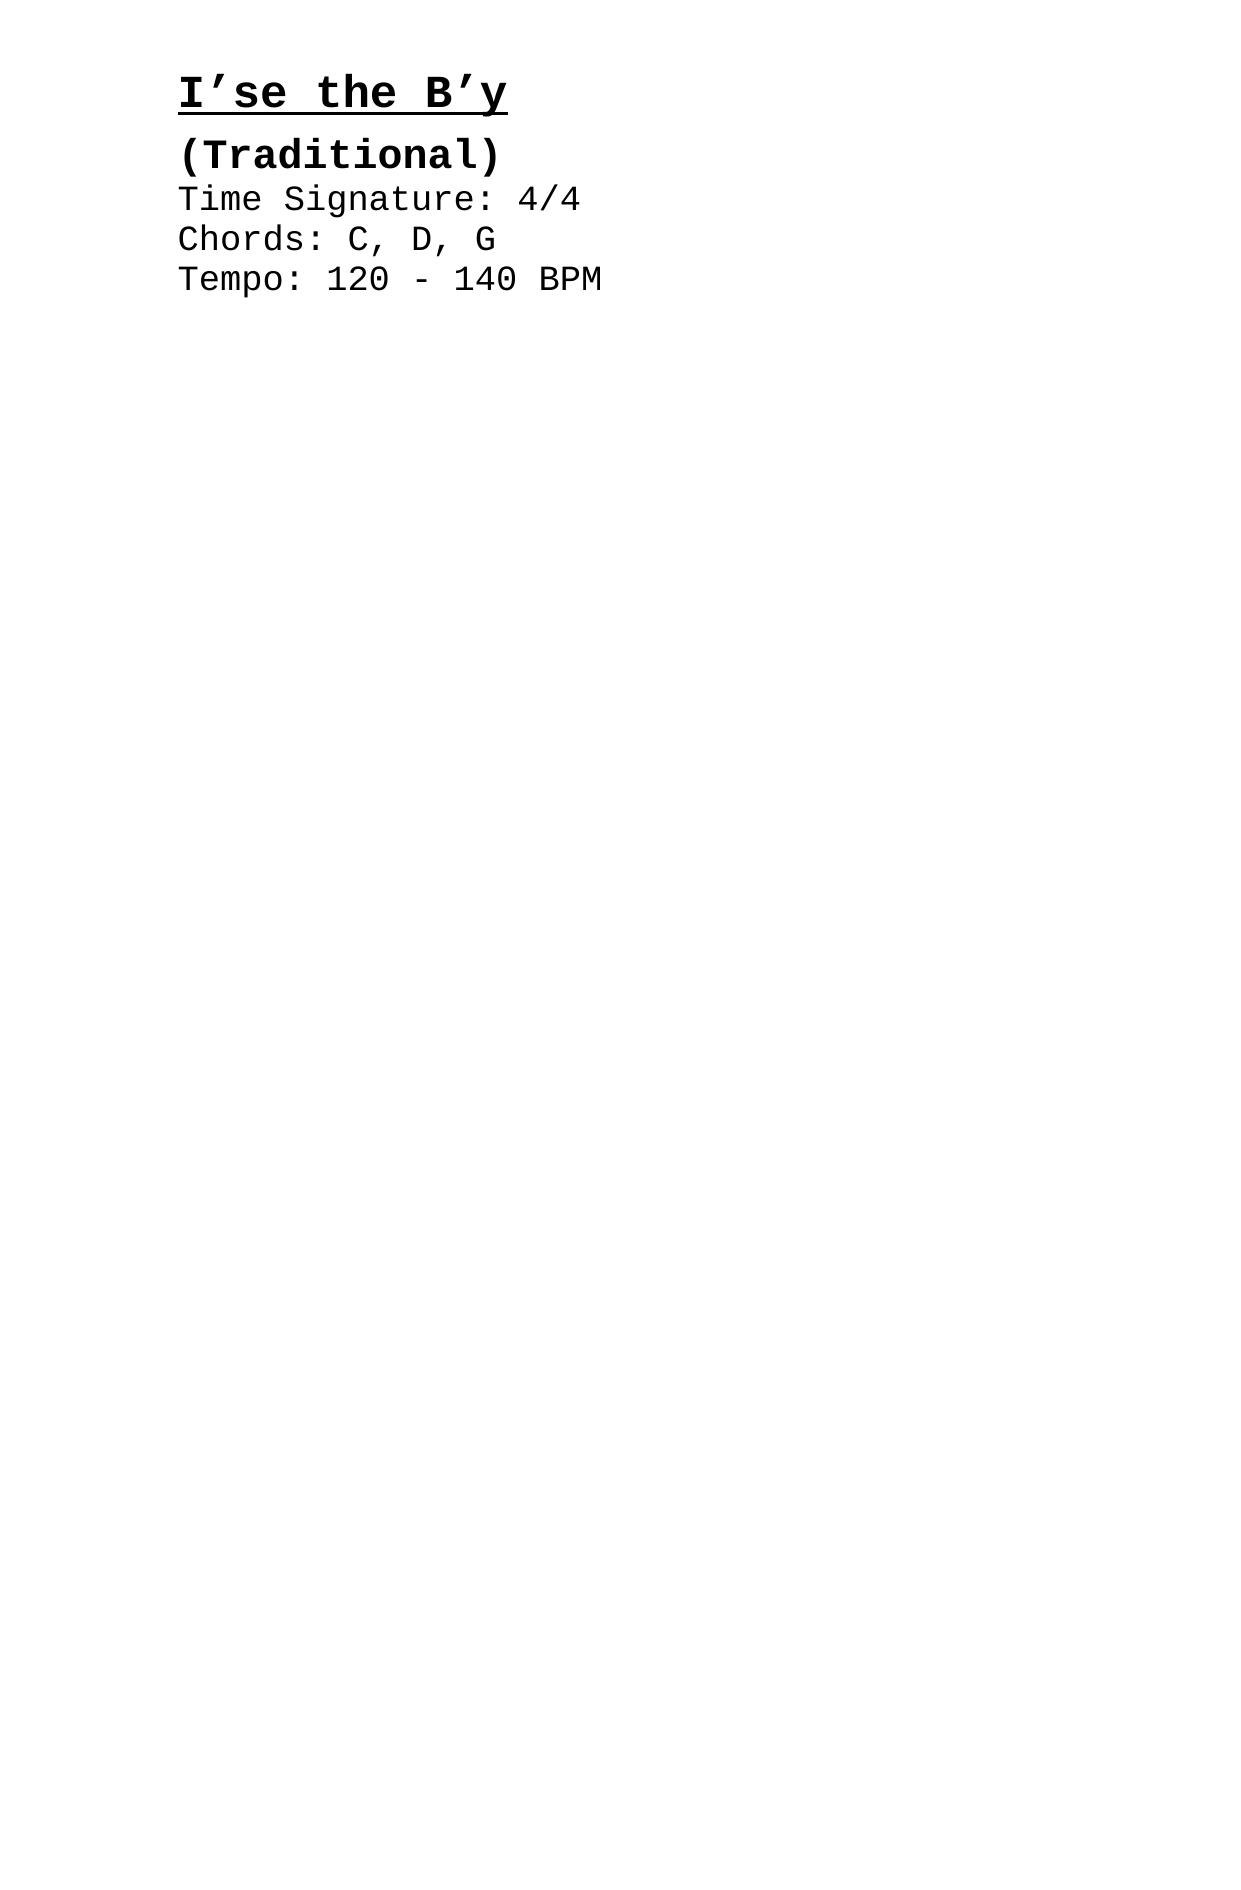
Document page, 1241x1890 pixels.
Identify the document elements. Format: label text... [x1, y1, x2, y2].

text Time Signature: 4/4 [177, 181, 1196, 221]
subtitle I’se the B’y [177, 69, 1196, 121]
text Tempo: 120 - 140 BPM [177, 261, 1196, 301]
subtitle (Traditional) [177, 134, 1196, 181]
text Chords: C, D, G [177, 221, 1196, 261]
